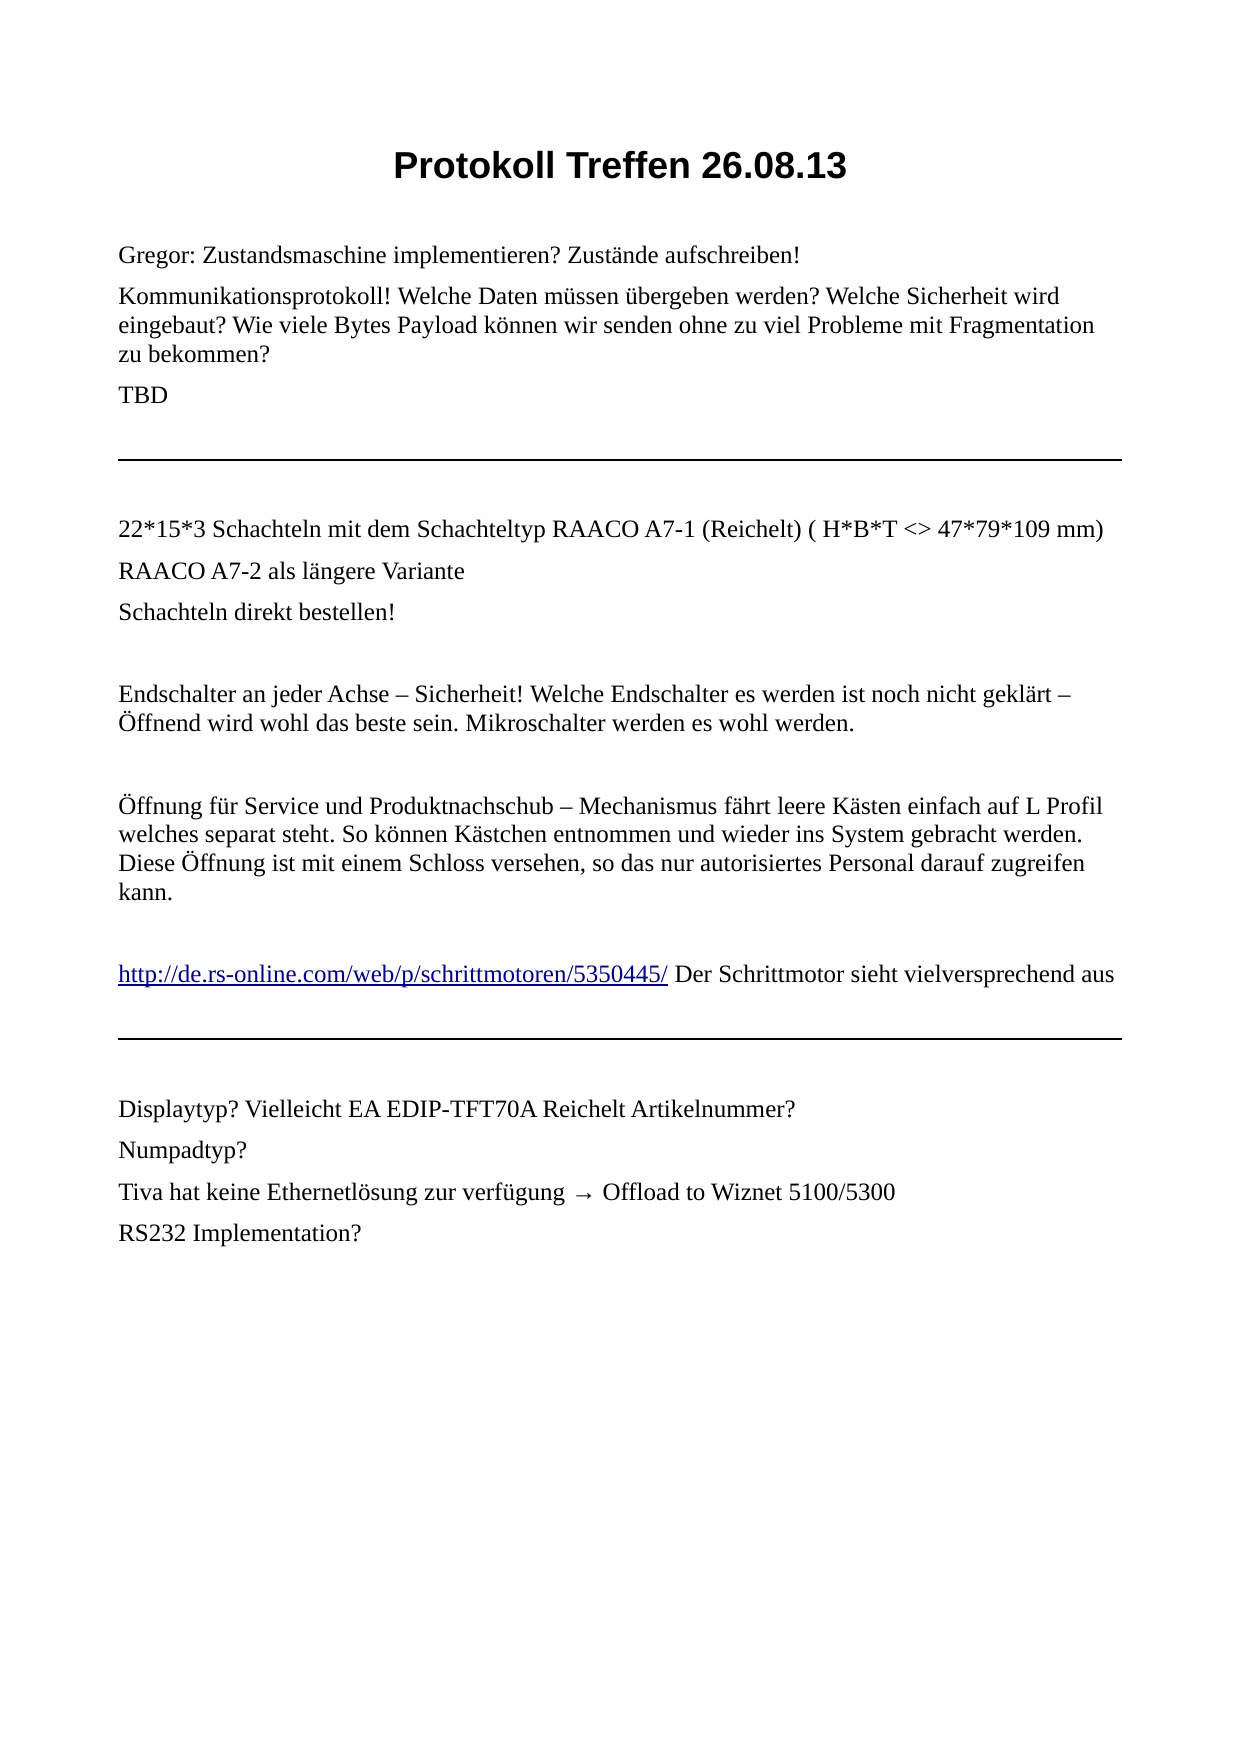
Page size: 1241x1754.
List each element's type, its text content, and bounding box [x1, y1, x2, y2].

text RS232 Implementation? [118, 1218, 1122, 1247]
text Kommunikationsprotokoll! Welche Daten müssen übergeben werden? Welche Sicherheit wird eingebaut? Wie viele Bytes Payload können wir senden ohne zu viel Probleme mit Fragmentation zu bekommen? [118, 281, 1122, 367]
text Displaytyp? Vielleicht EA EDIP-TFT70A Reichelt Artikelnummer? [118, 1094, 1122, 1123]
text Numpadtyp? [118, 1135, 1122, 1164]
text Gregor: Zustandsmaschine implementieren? Zustände aufschreiben! [118, 240, 1122, 269]
text http://de.rs-online.com/web/p/schrittmotoren/5350445/ Der Schrittmotor sieht vielversprechend aus [118, 959, 1122, 988]
text 22*15*3 Schachteln mit dem Schachteltyp RAACO A7-1 (Reichelt) ( H*B*T <> 47*79*109 mm) [118, 514, 1122, 543]
text Öffnung für Service und Produktnachschub – Mechanismus fährt leere Kästen einfach auf L Profil welches separat steht. So können Kästchen entnommen und wieder ins System gebracht werden. Diese Öffnung ist mit einem Schloss versehen, so das nur autorisiertes Personal darauf zugreifen kann. [118, 791, 1122, 906]
text Tiva hat keine Ethernetlösung zur verfügung → Offload to Wiznet 5100/5300 [118, 1177, 1122, 1205]
text RAACO A7-2 als längere Variante [118, 556, 1122, 584]
text Schachteln direkt bestellen! [118, 597, 1122, 626]
text TBD [118, 380, 1122, 409]
text Endschalter an jeder Achse – Sicherheit! Welche Endschalter es werden ist noch nicht geklärt – Öffnend wird wohl das beste sein. Mikroschalter werden es wohl werden. [118, 679, 1122, 737]
title Protokoll Treffen 26.08.13 [118, 143, 1122, 186]
